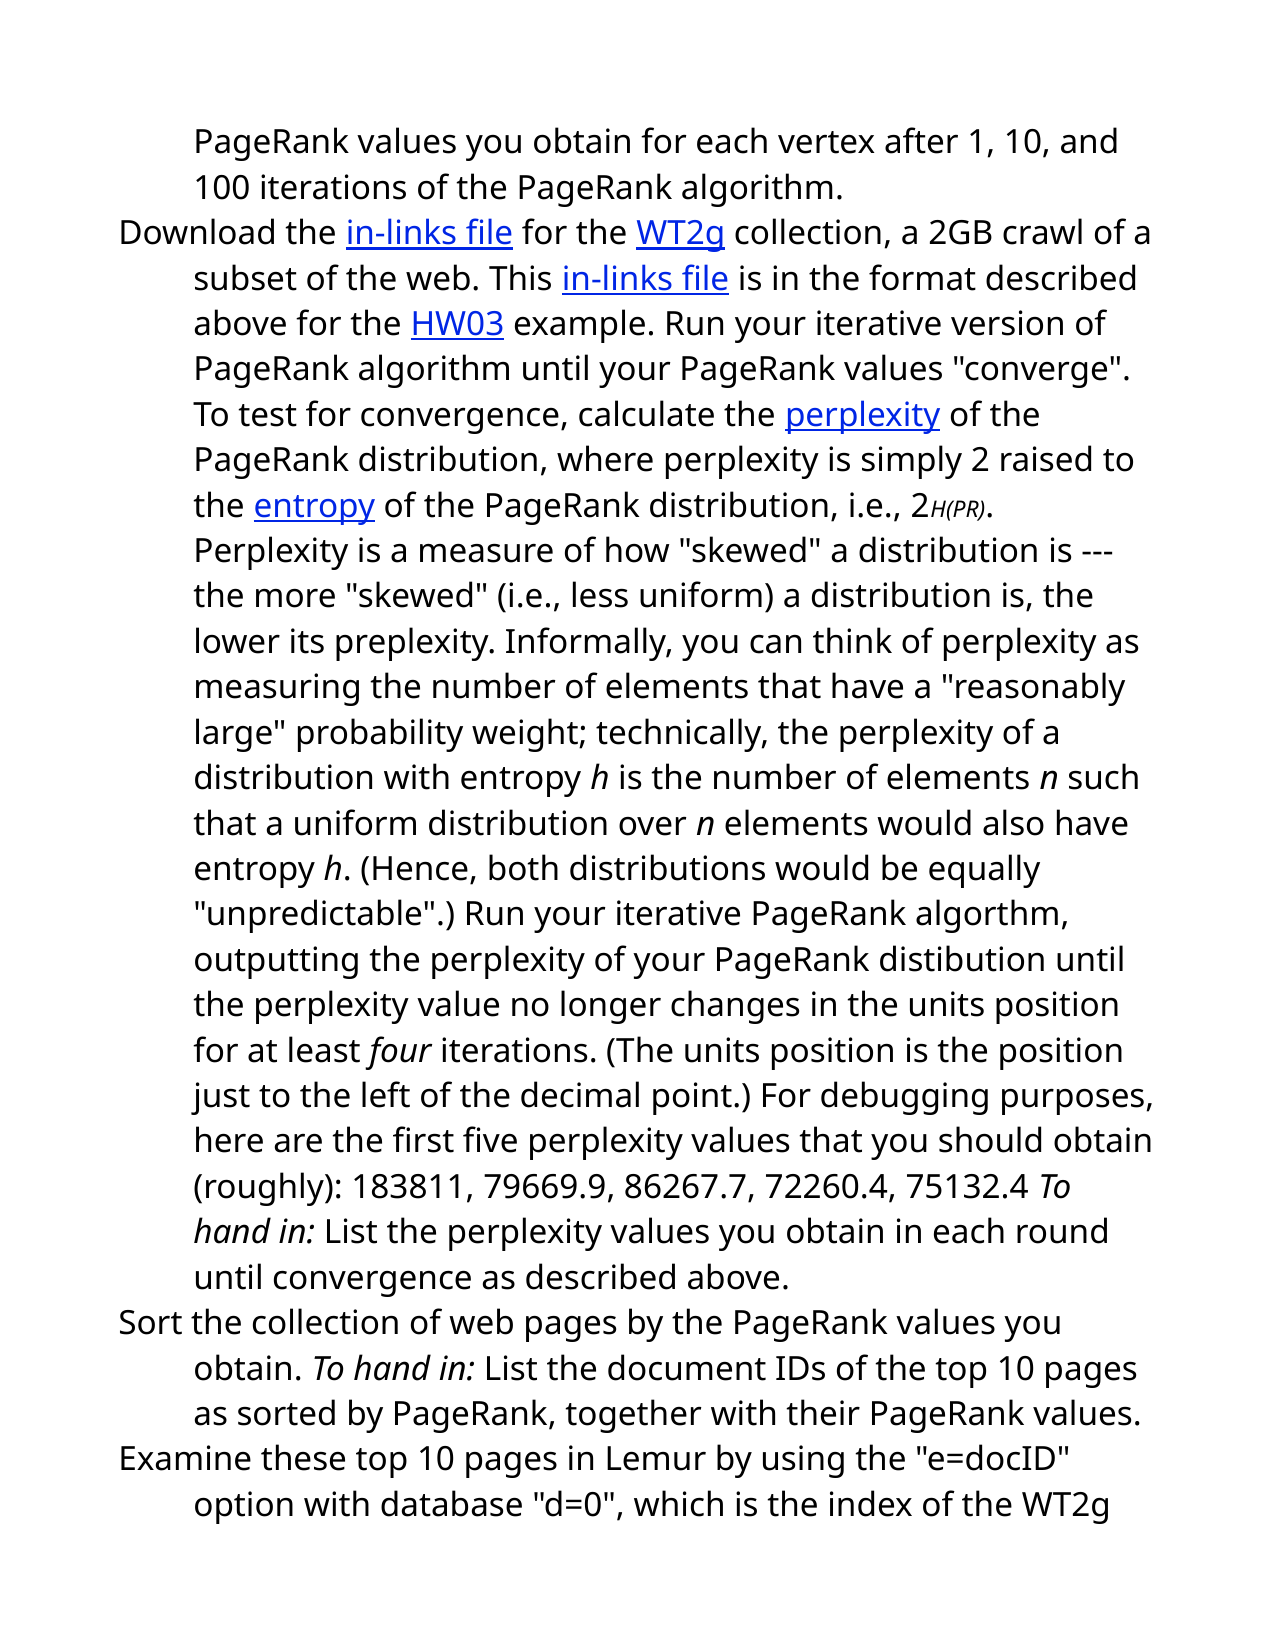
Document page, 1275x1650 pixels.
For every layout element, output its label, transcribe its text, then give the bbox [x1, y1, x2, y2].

text Download the in-links file for the WT2g collection, a 2GB crawl of a subset of the web. This in-links file is in the format described above for the HW03 example. Run your iterative version of PageRank algorithm until your PageRank values "converge". To test for convergence, calculate the perplexity of the PageRank distribution, where perplexity is simply 2 raised to the entropy of the PageRank distribution, i.e., 2H(PR). Perplexity is a measure of how "skewed" a distribution is --- the more "skewed" (i.e., less uniform) a distribution is, the lower its preplexity. Informally, you can think of perplexity as measuring the number of elements that have a "reasonably large" probability weight; technically, the perplexity of a distribution with entropy h is the number of elements n such that a uniform distribution over n elements would also have entropy h. (Hence, both distributions would be equally "unpredictable".) Run your iterative PageRank algorthm, outputting the perplexity of your PageRank distibution until the perplexity value no longer changes in the units position for at least four iterations. (The units position is the position just to the left of the decimal point.) For debugging purposes, here are the first five perplexity values that you should obtain (roughly): 183811, 79669.9, 86267.7, 72260.4, 75132.4 To hand in: List the perplexity values you obtain in each round until convergence as described above. [118, 209, 1157, 1299]
text Examine these top 10 pages in Lemur by using the "e=docID" option with database "d=0", which is the index of the WT2g [118, 1435, 1157, 1526]
text PageRank values you obtain for each vertex after 1, 10, and 100 iterations of the PageRank algorithm. [118, 118, 1157, 209]
text Sort the collection of web pages by the PageRank values you obtain. To hand in: List the document IDs of the top 10 pages as sorted by PageRank, together with their PageRank values. [118, 1299, 1157, 1435]
